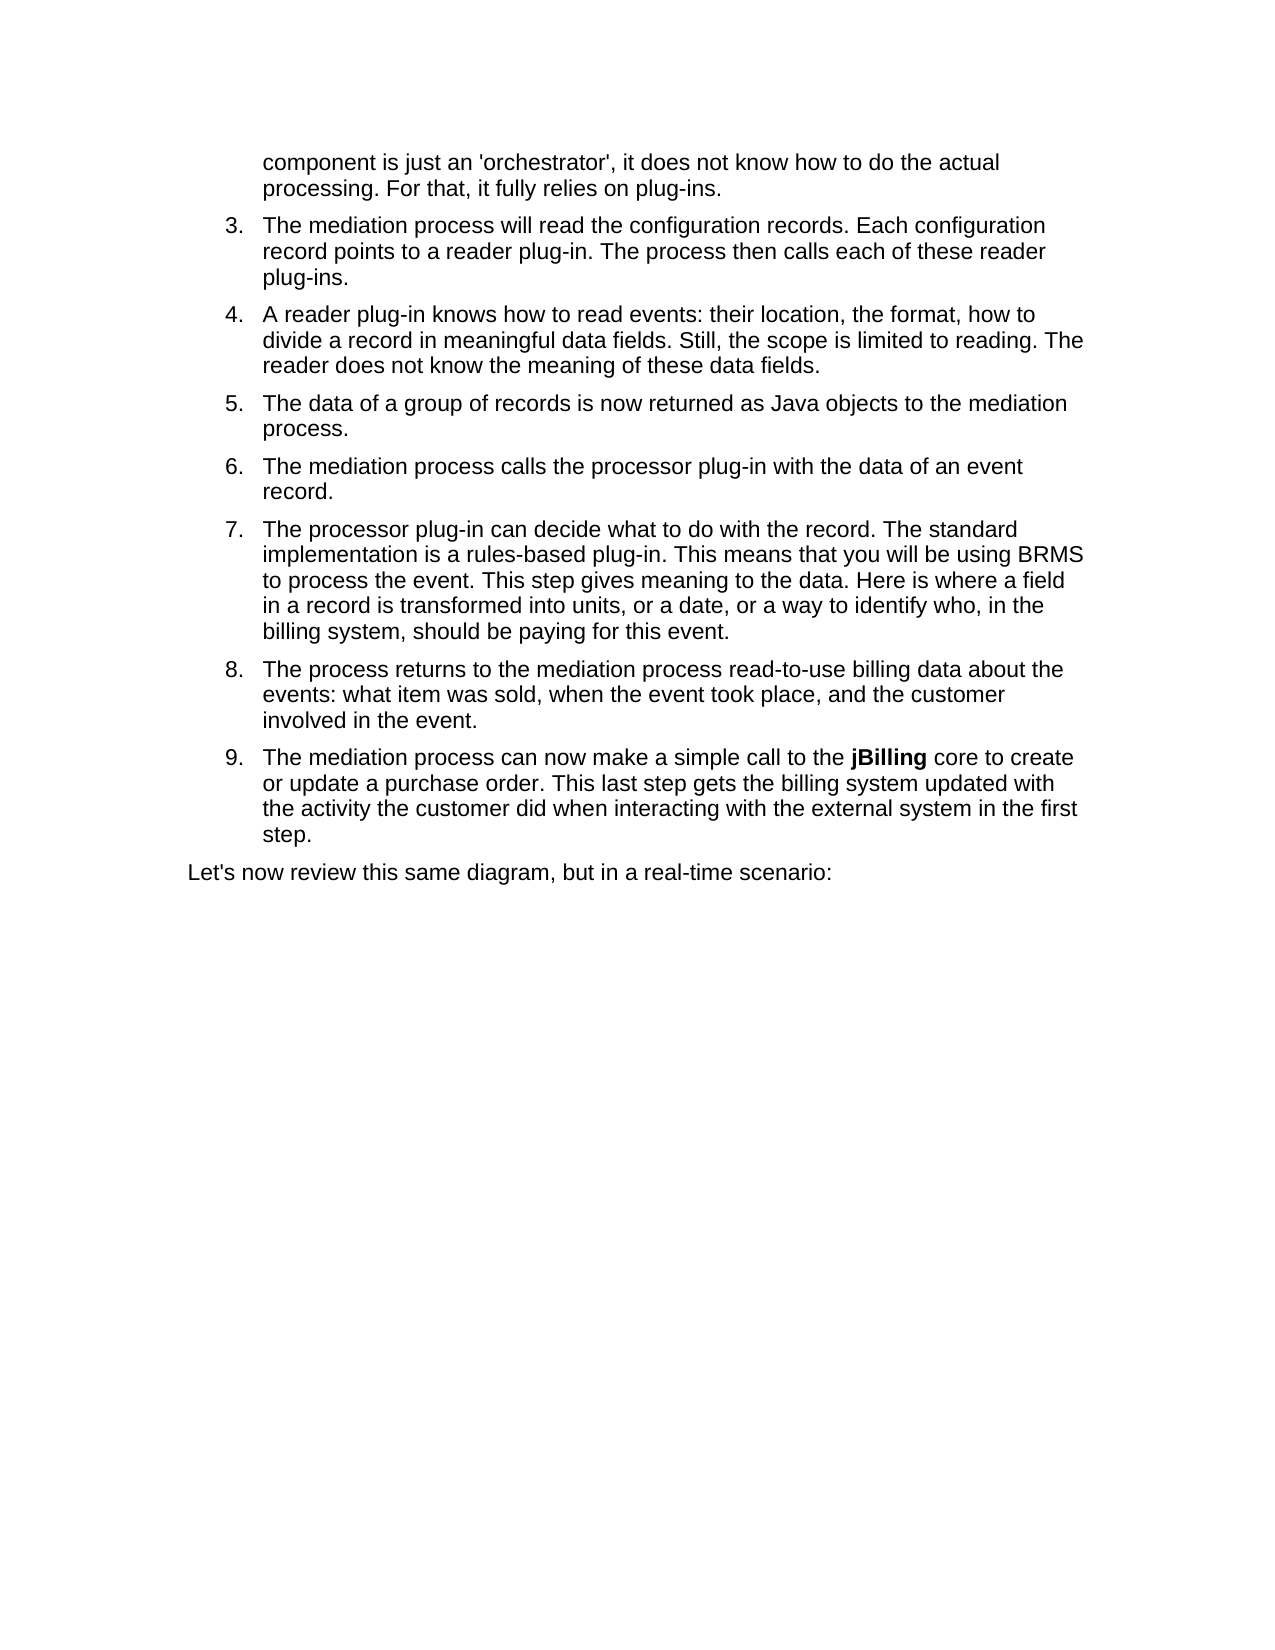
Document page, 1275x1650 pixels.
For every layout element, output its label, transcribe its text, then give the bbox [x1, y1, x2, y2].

text Let's now review this same diagram, but in a real-time scenario: [187, 859, 1087, 885]
list The process returns to the mediation process read-to-use billing data about the events: what item was sold, when the event took place, and the customer involved in the event. [225, 656, 1087, 733]
list The mediation process can now make a simple call to the jBilling core to create or update a purchase order. This last step gets the billing system updated with the activity the customer did when interacting with the external system in the first step. [225, 745, 1087, 847]
list component is just an 'orchestrator', it does not know how to do the actual processing. For that, it fully relies on plug-ins. [225, 150, 1087, 201]
list The processor plug-in can decide what to do with the record. The standard implementation is a rules-based plug-in. This means that you will be using BRMS to process the event. This step gives meaning to the data. Here is where a field in a record is transformed into units, or a date, or a way to identify who, in the billing system, should be paying for this event. [225, 516, 1087, 644]
list A reader plug-in knows how to read events: their location, the format, how to divide a record in meaningful data fields. Still, the scope is limited to reading. The reader does not know the meaning of these data fields. [225, 302, 1087, 378]
list The data of a group of records is now returned as Java objects to the mediation process. [225, 390, 1087, 442]
list The mediation process calls the processor plug-in with the data of an event record. [225, 453, 1087, 504]
list The mediation process will read the configuration records. Each configuration record points to a reader plug-in. The process then calls each of these reader plug-ins. [225, 213, 1087, 290]
